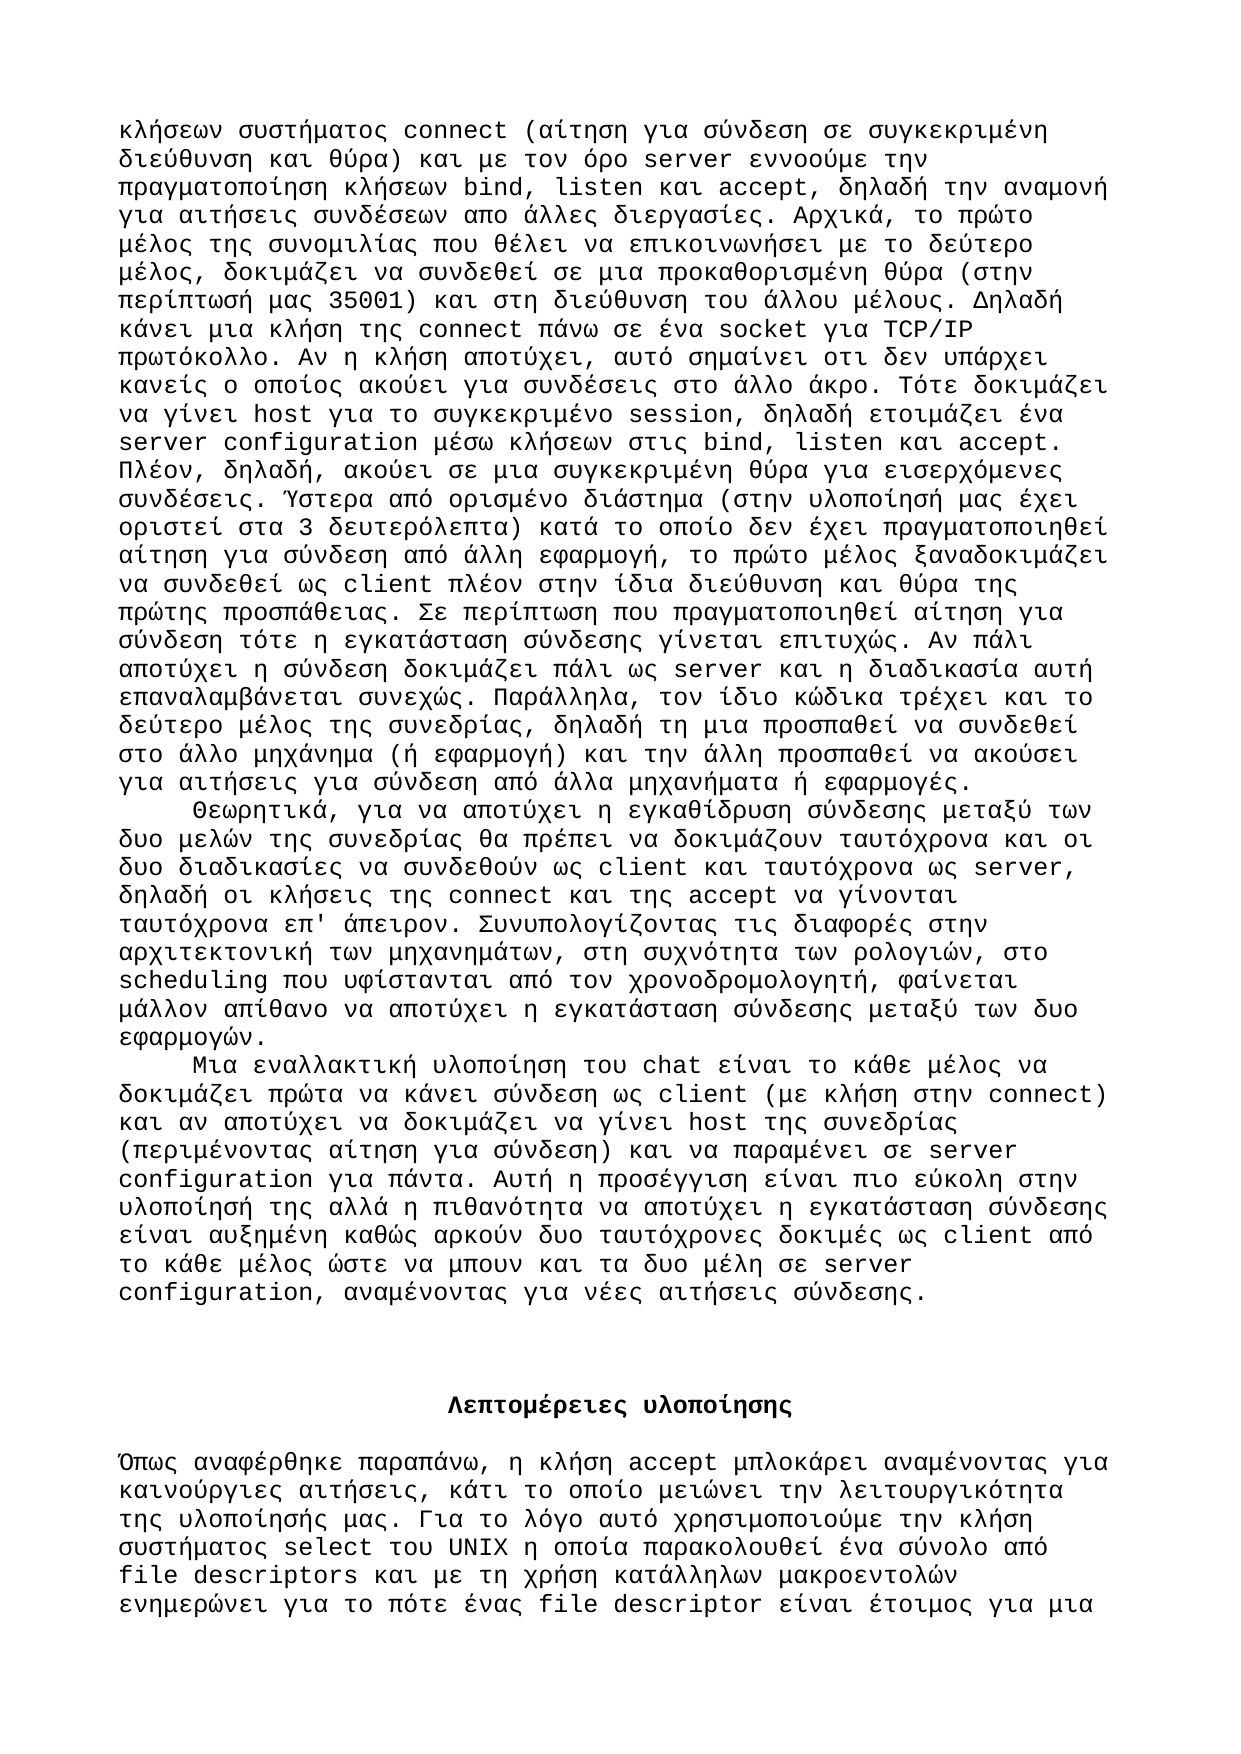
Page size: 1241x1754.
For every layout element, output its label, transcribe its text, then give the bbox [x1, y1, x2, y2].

text Θεωρητικά, για να αποτύχει η εγκαθίδρυση σύνδεσης μεταξύ των δυο μελών της συνεδρίας θα πρέπει να δοκιμάζουν ταυτόχρονα και οι δυο διαδικασίες να συνδεθούν ως client και ταυτόχρονα ως server, δηλαδή οι κλήσεις της connect και της accept να γίνονται ταυτόχρονα επ' άπειρον. Συνυπολογίζοντας τις διαφορές στην αρχιτεκτονική των μηχανημάτων, στη συχνότητα των ρολογιών, στο scheduling που υφίστανται από τον χρονοδρομολογητή, φαίνεται μάλλον απίθανο να αποτύχει η εγκατάσταση σύνδεσης μεταξύ των δυο εφαρμογών. [118, 798, 1122, 1053]
text κλήσεων συστήματος connect (αίτηση για σύνδεση σε συγκεκριμένη διεύθυνση και θύρα) και με τον όρο server εννοούμε την πραγματοποίηση κλήσεων bind, listen και accept, δηλαδή την αναμονή για αιτήσεις συνδέσεων απο άλλες διεργασίες. Αρχικά, το πρώτο μέλος της συνομιλίας που θέλει να επικοινωνήσει με το δεύτερο μέλος, δοκιμάζει να συνδεθεί σε μια προκαθορισμένη θύρα (στην περίπτωσή μας 35001) και στη διεύθυνση του άλλου μέλους. Δηλαδή κάνει μια κλήση της connect πάνω σε ένα socket για TCP/IP πρωτόκολλο. Αν η κλήση αποτύχει, αυτό σημαίνει οτι δεν υπάρχει κανείς ο οποίος ακούει για συνδέσεις στο άλλο άκρο. Τότε δοκιμάζει να γίνει host για το συγκεκριμένο session, δηλαδή ετοιμάζει ένα server configuration μέσω κλήσεων στις bind, listen και accept. Πλέον, δηλαδή, ακούει σε μια συγκεκριμένη θύρα για εισερχόμενες συνδέσεις. Ύστερα από ορισμένο διάστημα (στην υλοποίησή μας έχει οριστεί στα 3 δευτερόλεπτα) κατά το οποίο δεν έχει πραγματοποιηθεί αίτηση για σύνδεση από άλλη εφαρμογή, το πρώτο μέλος ξαναδοκιμάζει να συνδεθεί ως client πλέον στην ίδια διεύθυνση και θύρα της πρώτης προσπάθειας. Σε περίπτωση που πραγματοποιηθεί αίτηση για σύνδεση τότε η εγκατάσταση σύνδεσης γίνεται επιτυχώς. Αν πάλι αποτύχει η σύνδεση δοκιμάζει πάλι ως server και η διαδικασία αυτή επαναλαμβάνεται συνεχώς. Παράλληλα, τον ίδιο κώδικα τρέχει και το δεύτερο μέλος της συνεδρίας, δηλαδή τη μια προσπαθεί να συνδεθεί στο άλλο μηχάνημα (ή εφαρμογή) και την άλλη προσπαθεί να ακούσει για αιτήσεις για σύνδεση από άλλα μηχανήματα ή εφαρμογές. [118, 118, 1122, 798]
text Όπως αναφέρθηκε παραπάνω, η κλήση accept μπλοκάρει αναμένοντας για καινούργιες αιτήσεις, κάτι το οποίο μειώνει την λειτουργικότητα της υλοποίησής μας. Για το λόγο αυτό χρησιμοποιούμε την κλήση συστήματος select του UNIX η οποία παρακολουθεί ένα σύνολο από file descriptors και με τη χρήση κατάλληλων μακροεντολών ενημερώνει για το πότε ένας file descriptor είναι έτοιμος για μια [118, 1450, 1122, 1620]
text Λεπτομέρειες υλοποίησης [118, 1393, 1122, 1421]
text Μια εναλλακτική υλοποίηση του chat είναι το κάθε μέλος να δοκιμάζει πρώτα να κάνει σύνδεση ως client (με κλήση στην connect) και αν αποτύχει να δοκιμάζει να γίνει host της συνεδρίας (περιμένοντας αίτηση για σύνδεση) και να παραμένει σε server configuration για πάντα. Αυτή η προσέγγιση είναι πιο εύκολη στην υλοποίησή της αλλά η πιθανότητα να αποτύχει η εγκατάσταση σύνδεσης είναι αυξημένη καθώς αρκούν δυο ταυτόχρονες δοκιμές ως client από το κάθε μέλος ώστε να μπουν και τα δυο μέλη σε server configuration, αναμένοντας για νέες αιτήσεις σύνδεσης. [118, 1053, 1122, 1308]
